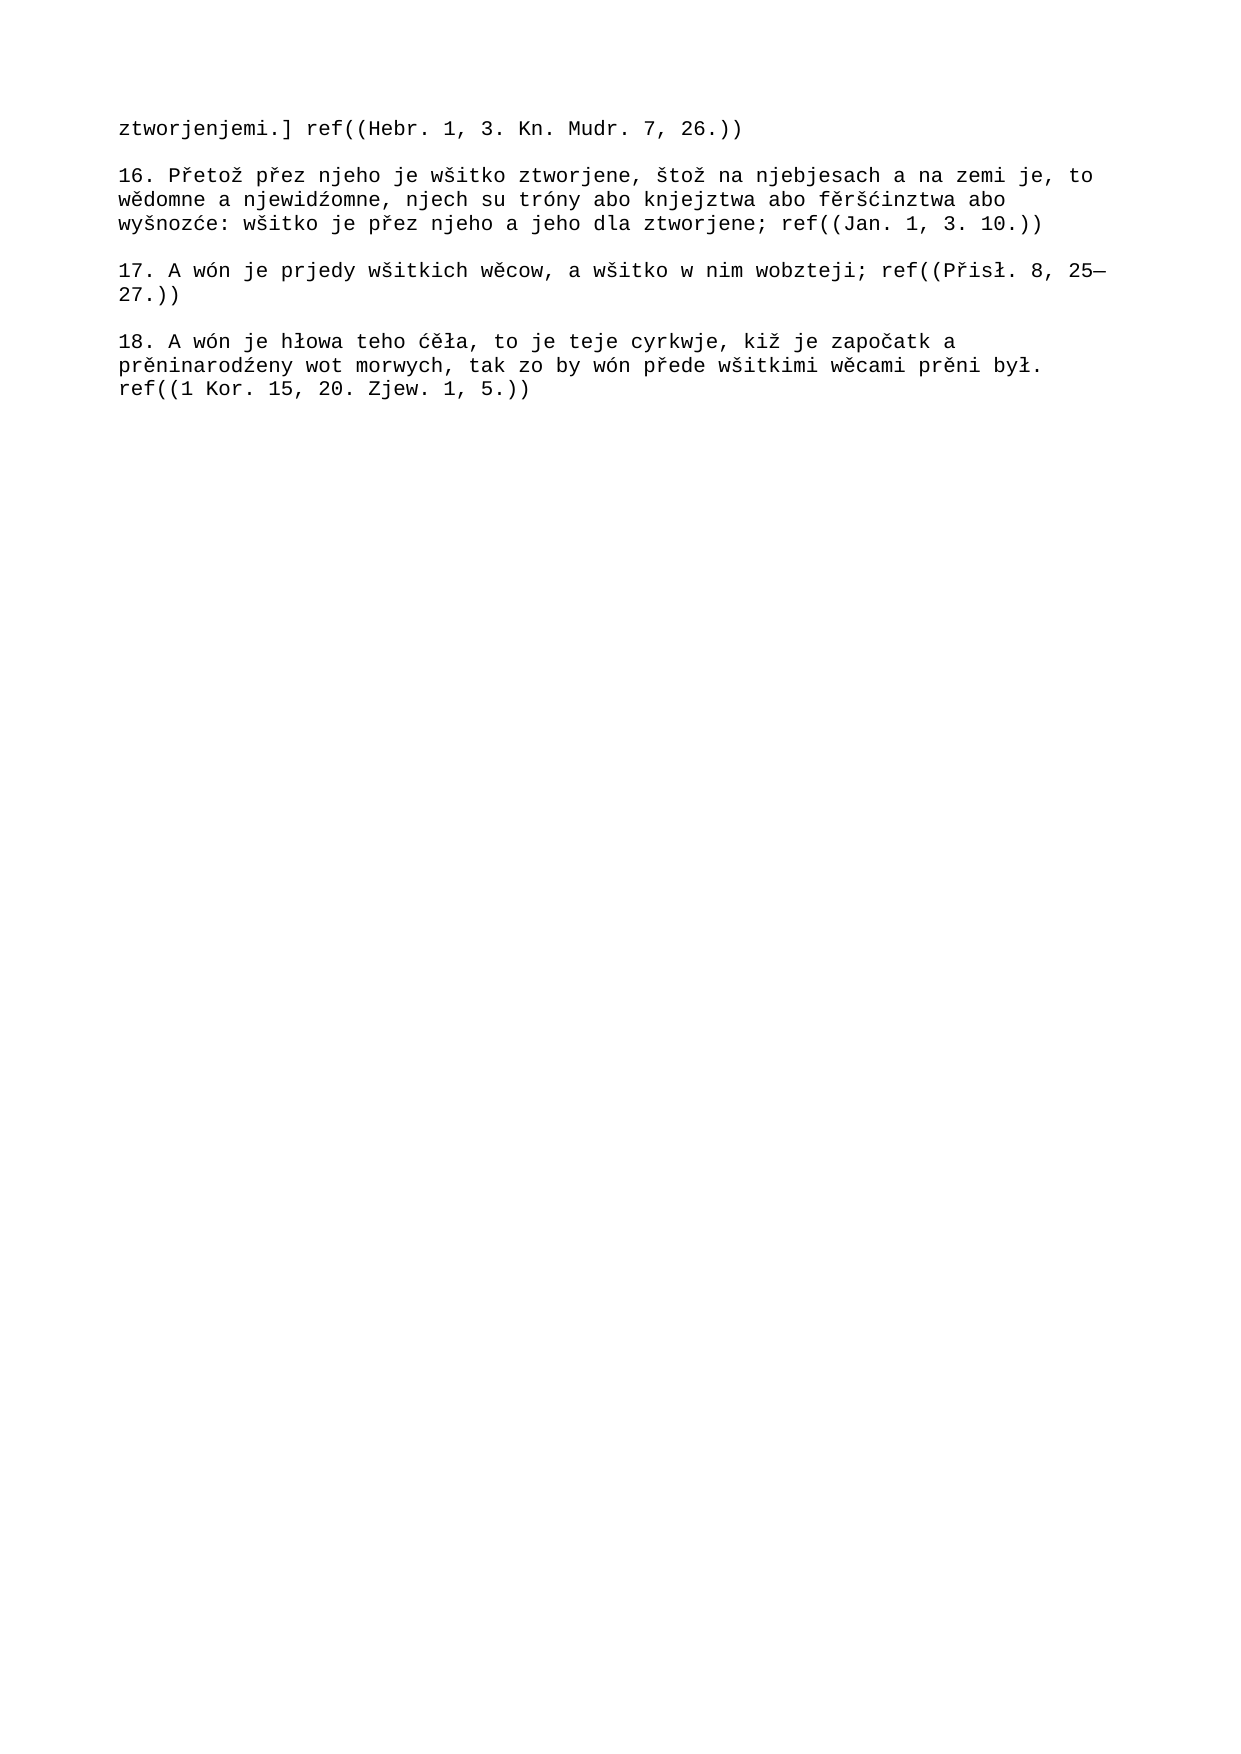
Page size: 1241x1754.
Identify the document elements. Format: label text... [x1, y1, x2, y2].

text 17. A wón je prjedy wšitkich wěcow, a wšitko w nim wobzteji; ref((Přisł. 8, 25—27.)) [118, 260, 1122, 307]
text 18. A wón je hłowa teho ćěła, to je teje cyrkwje, kiž je započatk a prěninarodźeny wot morwych, tak zo by wón přede wšitkimi wěcami prěni był. ref((1 Kor. 15, 20. Zjew. 1, 5.)) [118, 331, 1122, 402]
text 16. Přetož přez njeho je wšitko ztworjene, štož na njebjesach a na zemi je, to wědomne a njewidźomne, njech su tróny abo knjejztwa abo fěršćinztwa abo wyšnozće: wšitko je přez njeho a jeho dla ztworjene; ref((Jan. 1, 3. 10.)) [118, 165, 1122, 236]
text ztworjenjemi.] ref((Hebr. 1, 3. Kn. Mudr. 7, 26.)) [118, 118, 1122, 142]
